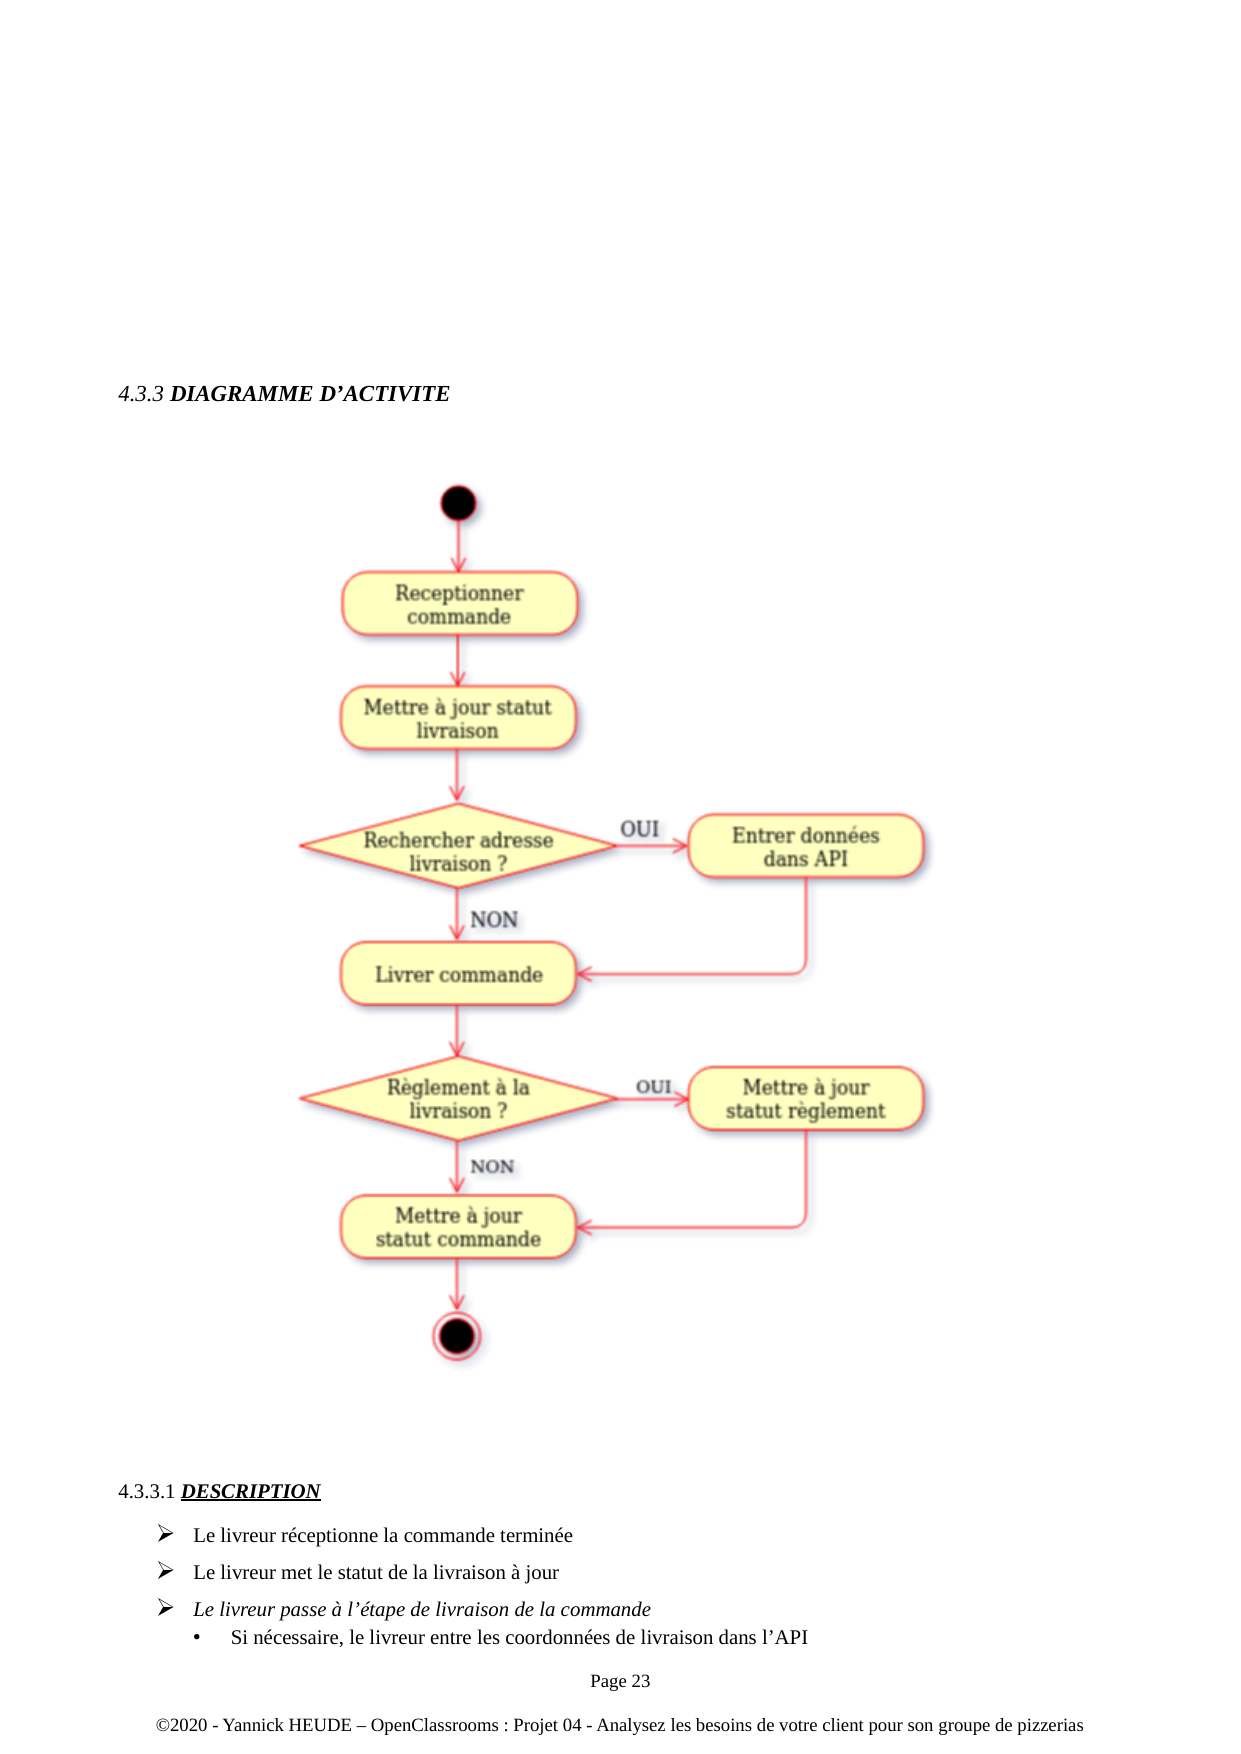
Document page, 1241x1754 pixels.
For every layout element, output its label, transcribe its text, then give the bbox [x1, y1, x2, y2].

text 4.3.3 DIAGRAMME D’ACTIVITE [118, 380, 1122, 407]
list Le livreur réceptionne la commande terminée [156, 1523, 1122, 1548]
list Si nécessaire, le livreur entre les coordonnées de livraison dans l’API [193, 1625, 1122, 1649]
list Le livreur met le statut de la livraison à jour [156, 1559, 1122, 1584]
list Le livreur passe à l’étape de livraison de la commande [156, 1596, 1122, 1621]
text 4.3.3.1 DESCRIPTION [118, 1479, 1122, 1503]
picture [267, 448, 973, 1410]
